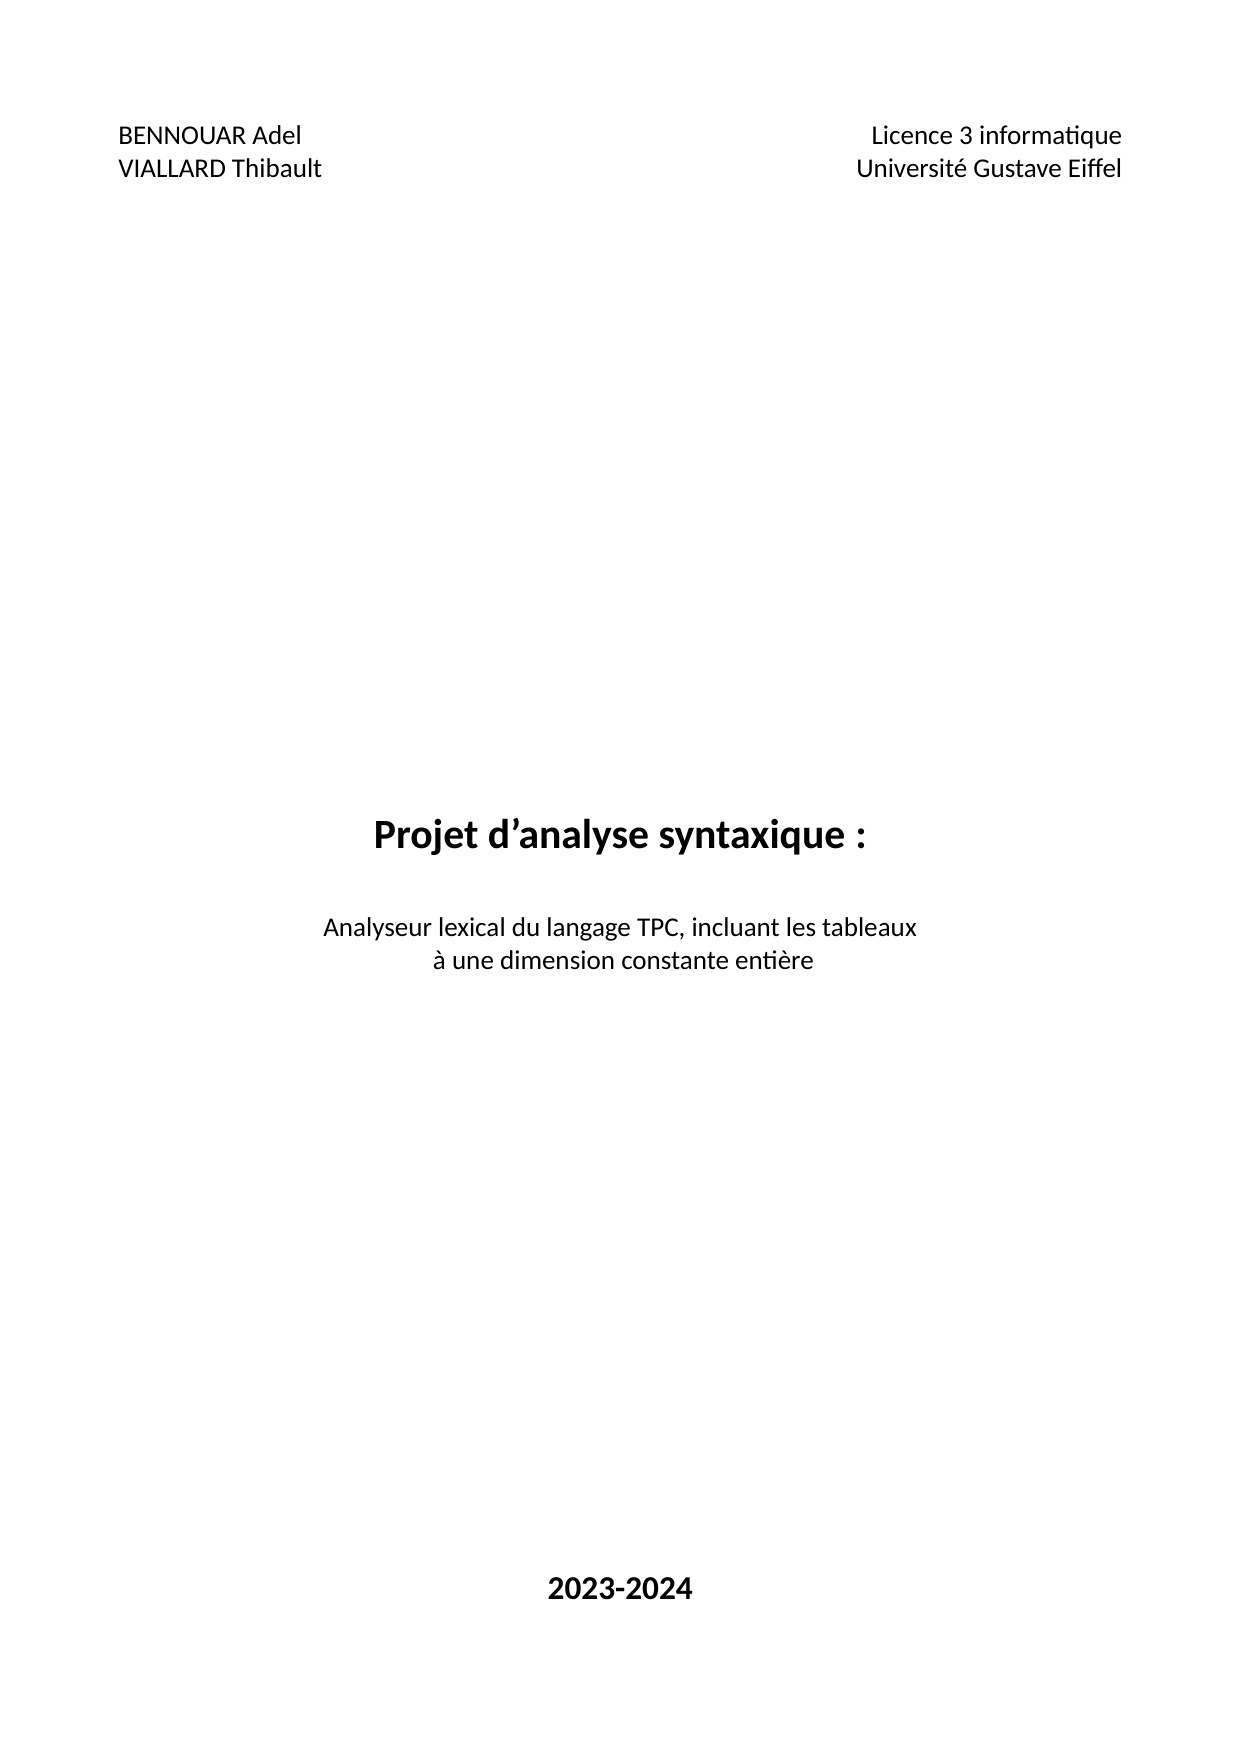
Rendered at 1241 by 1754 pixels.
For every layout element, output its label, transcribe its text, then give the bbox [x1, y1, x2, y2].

table_cell Projet d’analyse syntaxique : Analyseur lexical du langage TPC, incluant les tableaux à une dimension constante entière [118, 184, 1122, 1567]
table_header [453, 118, 787, 184]
table_header BENNOUAR Adel VIALLARD Thibault [118, 118, 453, 184]
table_header Licence 3 informatique Université Gustave Eiffel [788, 118, 1122, 184]
table_cell 2023-2024 [118, 1567, 1122, 1608]
